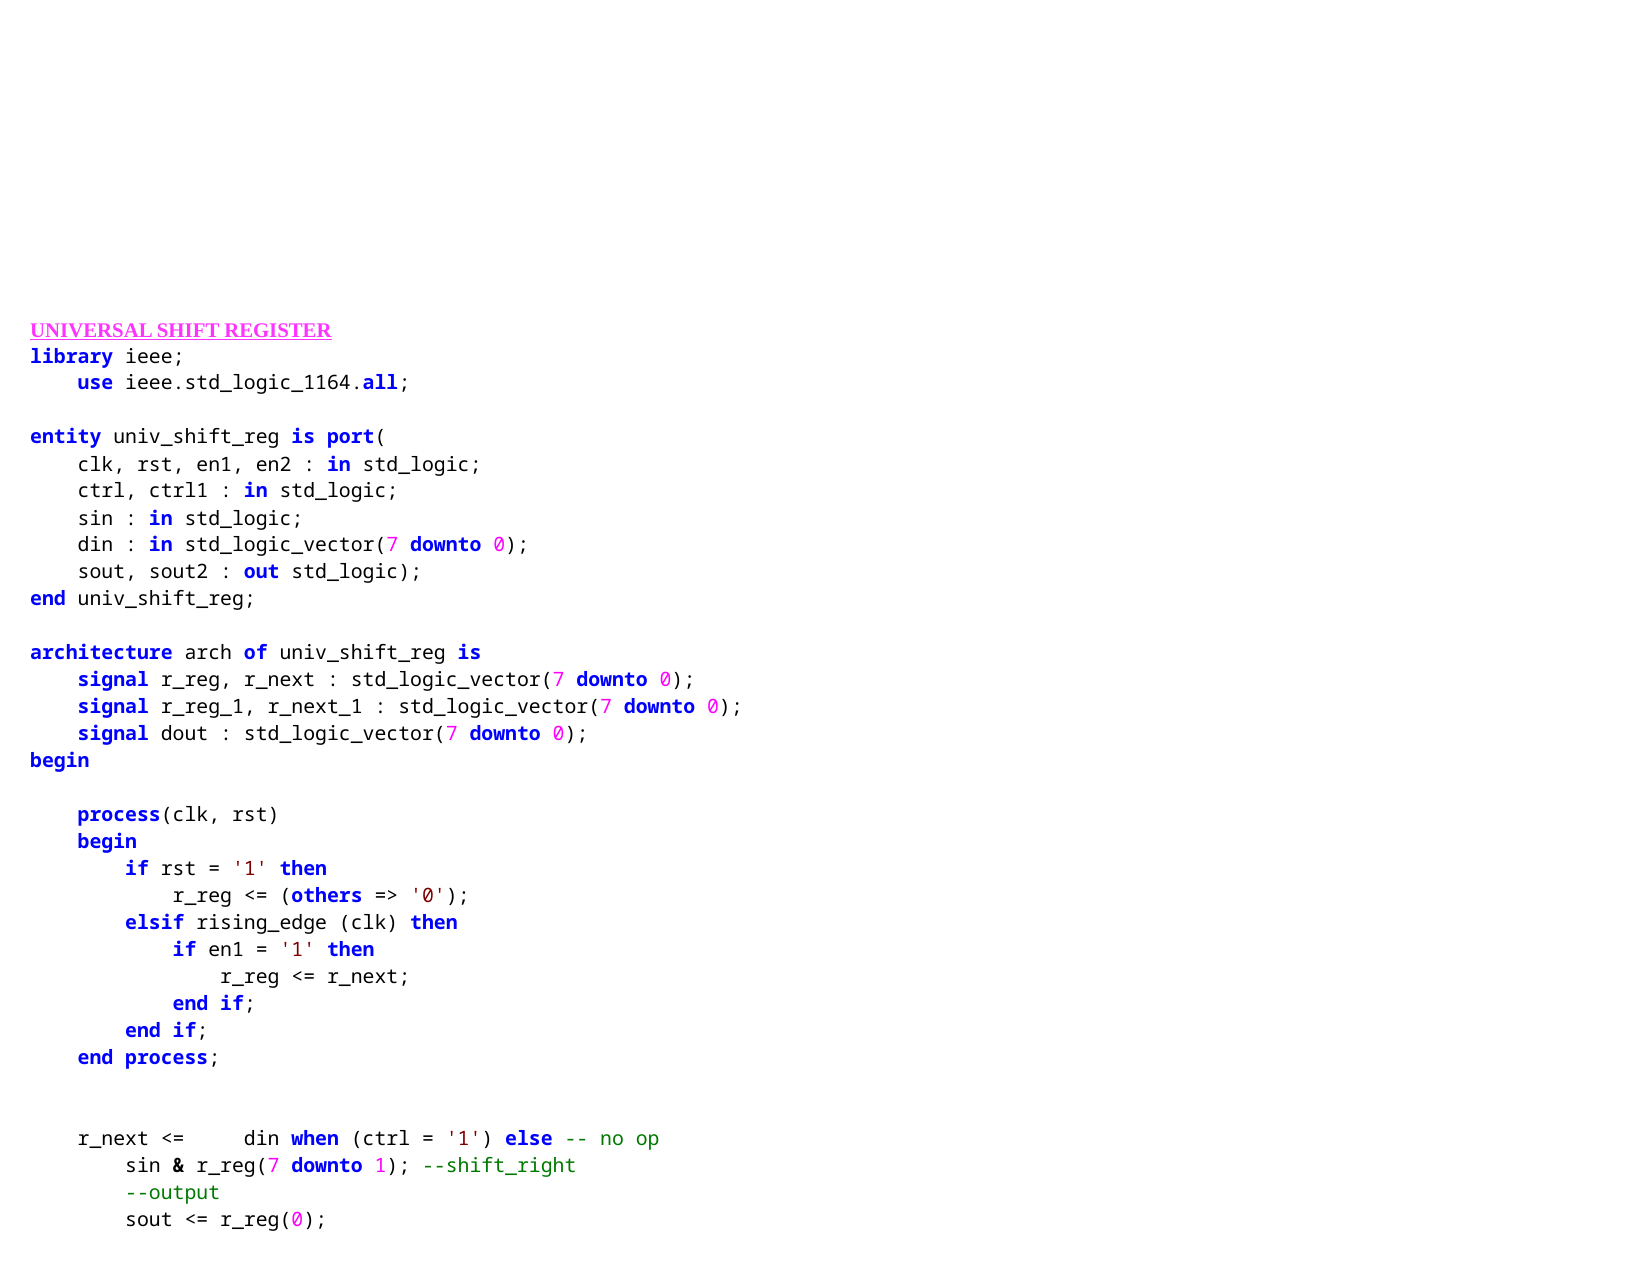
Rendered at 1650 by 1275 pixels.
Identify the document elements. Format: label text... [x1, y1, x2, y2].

text signal r_reg_1, r_next_1 : std_logic_vector(7 downto 0); [30, 693, 1620, 719]
text sin : in std_logic; [30, 504, 1620, 531]
text elsif rising_edge (clk) then [30, 908, 1620, 935]
text ctrl, ctrl1 : in std_logic; [30, 477, 1620, 504]
text begin [30, 827, 1620, 854]
text UNIVERSAL SHIFT REGISTER [30, 318, 1620, 342]
text end process; [30, 1043, 1620, 1070]
text din : in std_logic_vector(7 downto 0); [30, 531, 1620, 558]
text sin & r_reg(7 downto 1); --shift_right [30, 1151, 1620, 1178]
text signal dout : std_logic_vector(7 downto 0); [30, 719, 1620, 747]
text if en1 = '1' then [30, 935, 1620, 962]
text sout, sout2 : out std_logic); [30, 558, 1620, 585]
text library ieee; [30, 342, 1620, 369]
text end if; [30, 1016, 1620, 1043]
text if rst = '1' then [30, 854, 1620, 881]
text process(clk, rst) [30, 801, 1620, 827]
text r_reg <= (others => '0'); [30, 881, 1620, 908]
text signal r_reg, r_next : std_logic_vector(7 downto 0); [30, 666, 1620, 693]
text architecture arch of univ_shift_reg is [30, 639, 1620, 666]
text r_reg <= r_next; [30, 962, 1620, 989]
text end univ_shift_reg; [30, 585, 1620, 612]
text r_next <= din when (ctrl = '1') else -- no op [30, 1124, 1620, 1151]
text sout <= r_reg(0); [30, 1205, 1620, 1232]
text begin [30, 747, 1620, 773]
text entity univ_shift_reg is port( [30, 423, 1620, 450]
text clk, rst, en1, en2 : in std_logic; [30, 450, 1620, 477]
text use ieee.std_logic_1164.all; [30, 369, 1620, 396]
text --output [30, 1178, 1620, 1205]
text end if; [30, 989, 1620, 1016]
